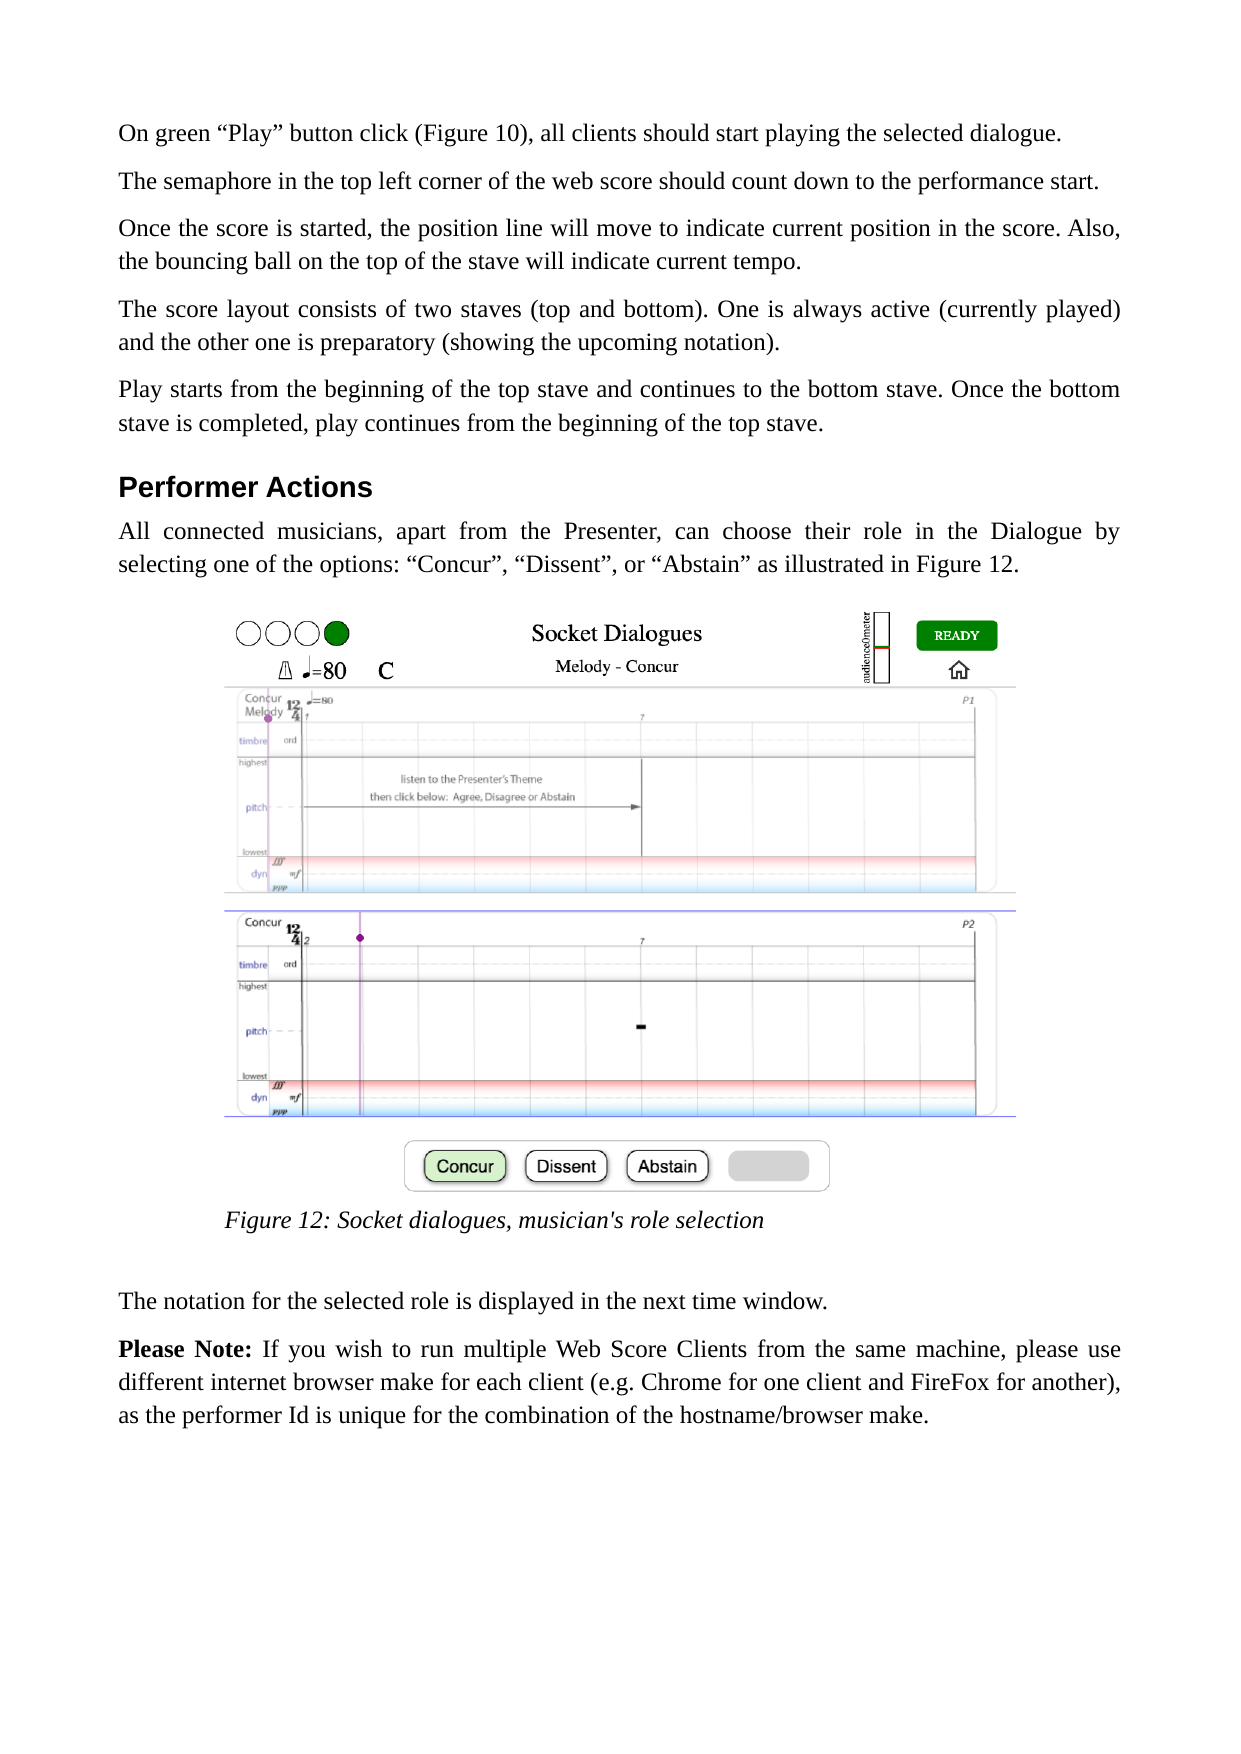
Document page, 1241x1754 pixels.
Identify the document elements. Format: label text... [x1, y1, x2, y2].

text All connected musicians, apart from the Presenter, can choose their role in the Dialogue by selecting one of the options: “Concur”, “Dissent”, or “Abstain” as illustrated in Figure 12. [118, 516, 1122, 578]
text The semaphore in the top left corner of the web score should count down to the performance start. [118, 166, 1122, 194]
text Figure 12: Socket dialogues, musician's role selection [224, 1206, 1016, 1234]
picture [224, 609, 1016, 1206]
text Please Note: If you wish to run multiple Web Score Clients from the same machine, please use different internet browser make for each client (e.g. Chrome for one client and FireFox for another), as the performer Id is unique for the combination of the hostname/browser make. [118, 1334, 1122, 1429]
text On green “Play” button click (Figure 10), all clients should start playing the selected dialogue. [118, 118, 1122, 147]
text Once the score is started, the position line will move to indicate current position in the score. Also, the bouncing ball on the top of the stave will indicate current tempo. [118, 213, 1122, 275]
text Play starts from the beginning of the top stave and continues to the bottom stave. Once the bottom stave is completed, play continues from the beginning of the top stave. [118, 374, 1122, 436]
text The notation for the selected role is displayed in the next time window. [118, 1286, 1122, 1315]
subtitle Performer Actions [118, 470, 1122, 503]
text The score layout consists of two staves (top and bottom). One is always active (currently played) and the other one is preparatory (showing the upcoming notation). [118, 294, 1122, 356]
